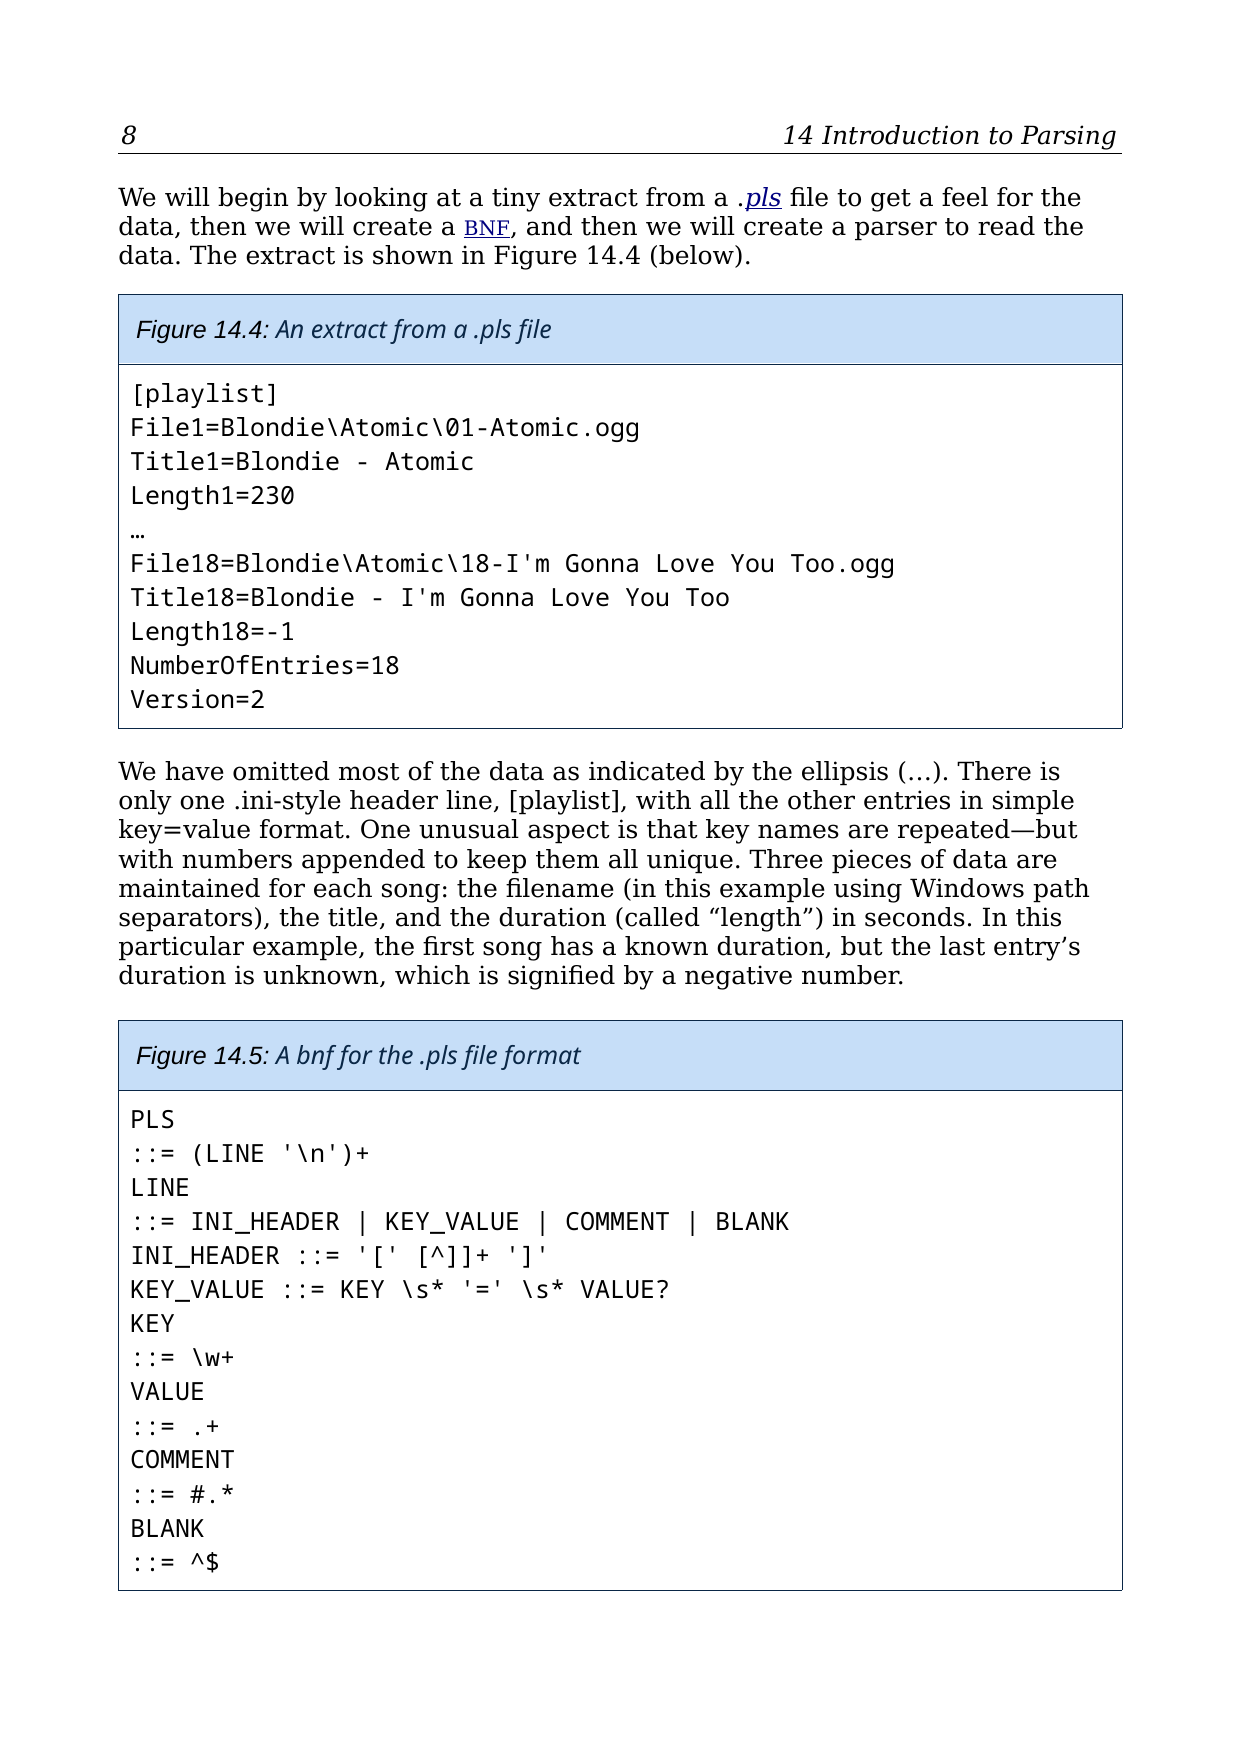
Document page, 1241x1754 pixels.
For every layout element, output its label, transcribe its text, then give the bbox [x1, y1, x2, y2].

table_cell PLS ::= (LINE '\n')+ LINE ::= INI_HEADER | KEY_VALUE | COMMENT | BLANK INI_HEADER ::= '[' [^]]+ ']' KEY_VALUE ::= KEY \s* '=' \s* VALUE? KEY ::= \w+ VALUE ::= .+ COMMENT ::= #.* BLANK ::= ^$ [119, 1091, 1122, 1590]
text We have omitted most of the data as indicated by the ellipsis (…). There is only one .ini-style header line, [playlist], with all the other entries in simple key=value format. One unusual aspect is that key names are repeated—but with numbers appended to keep them all unique. Three pieces of data are maintained for each song: the filename (in this example using Windows path separators), the title, and the duration (called “length”) in seconds. In this particular example, the first song has a known duration, but the last entry’s duration is unknown, which is signified by a negative number. [118, 757, 1122, 991]
text We will begin by looking at a tiny extract from a .pls file to get a feel for the data, then we will create a bnf, and then we will create a parser to read the data. The extract is shown in Figure 14.4 (below). [118, 183, 1122, 270]
table_header Figure 14.5: A bnf for the .pls file format [119, 1021, 1122, 1090]
table_header Figure 14.4: An extract from a .pls file [119, 295, 1122, 363]
table_cell [playlist] File1=Blondie\Atomic\01-Atomic.ogg Title1=Blondie - Atomic Length1=230 … File18=Blondie\Atomic\18-I'm Gonna Love You Too.ogg Title18=Blondie - I'm Gonna Love You Too Length18=-1 NumberOfEntries=18 Version=2 [119, 365, 1122, 728]
